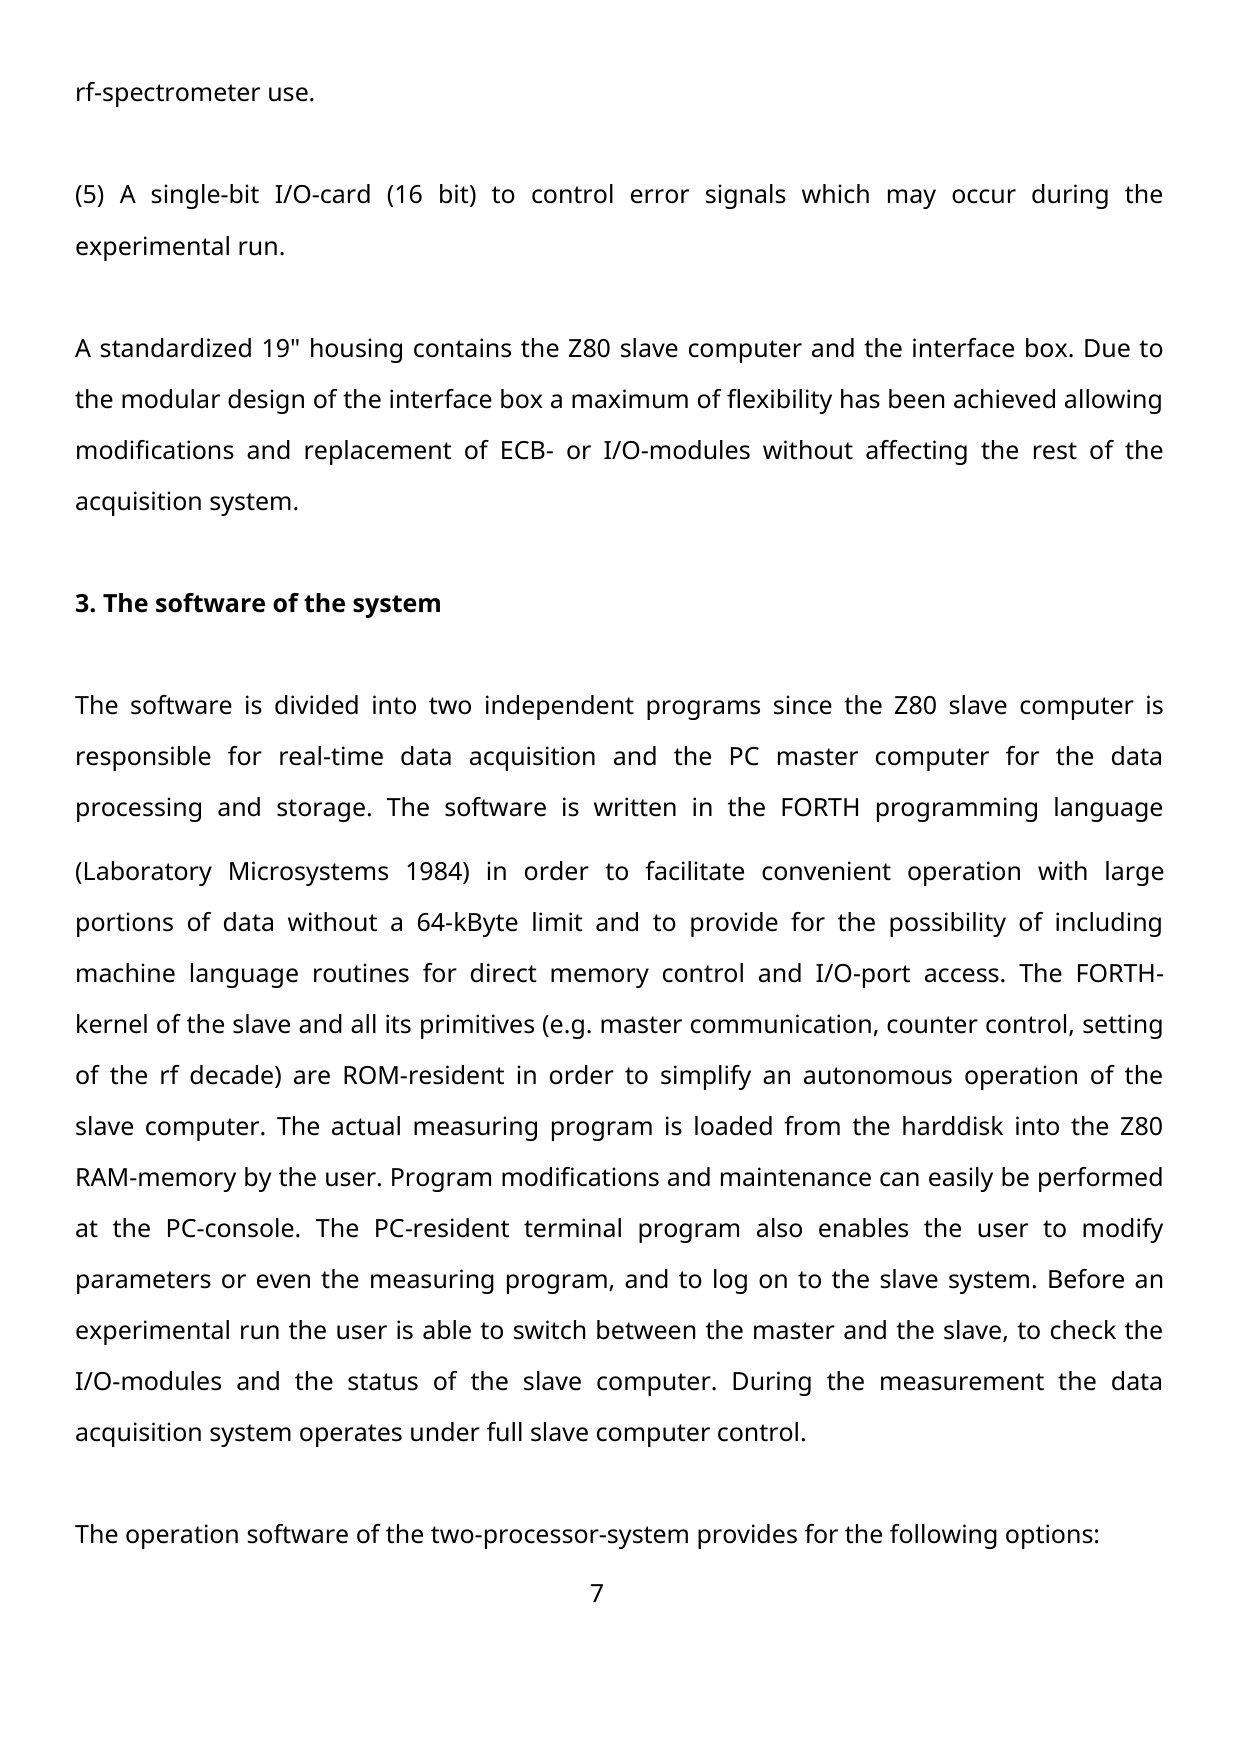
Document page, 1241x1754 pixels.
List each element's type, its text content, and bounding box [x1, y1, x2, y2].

text 3. The software of the system [75, 585, 1165, 619]
text The operation software of the two-processor-system provides for the following options: [75, 1517, 1165, 1551]
text (5) A single-bit I/O-card (16 bit) to control error signals which may occur during the experimental run. [75, 177, 1165, 262]
text The software is divided into two independent programs since the Z80 slave computer is responsible for real-time data acquisition and the PC master computer for the data processing and storage. The software is written in the FORTH programming language (Laboratory Microsystems 1984) in order to facilitate convenient operation with large portions of data without a 64-kByte limit and to provide for the possibility of including machine language routines for direct memory control and I/O-port access. The FORTH-kernel of the slave and all its primitives (e.g. master communication, counter control, setting of the rf decade) are ROM-resident in order to simplify an autonomous operation of the slave computer. The actual measuring program is loaded from the harddisk into the Z80 RAM-memory by the user. Program modifications and maintenance can easily be performed at the PC-console. The PC-resident terminal program also enables the user to modify parameters or even the measuring program, and to log on to the slave system. Before an experimental run the user is able to switch between the master and the slave, to check the I/O-modules and the status of the slave computer. During the measurement the data acquisition system operates under full slave computer control. [75, 687, 1165, 1449]
text A standardized 19" housing contains the Z80 slave computer and the interface box. Due to the modular design of the interface box a maximum of flexibility has been achieved allowing modifications and replacement of ECB- or I/O-modules without affecting the rest of the acquisition system. [75, 330, 1165, 517]
text rf-spectrometer use. [75, 75, 1165, 109]
